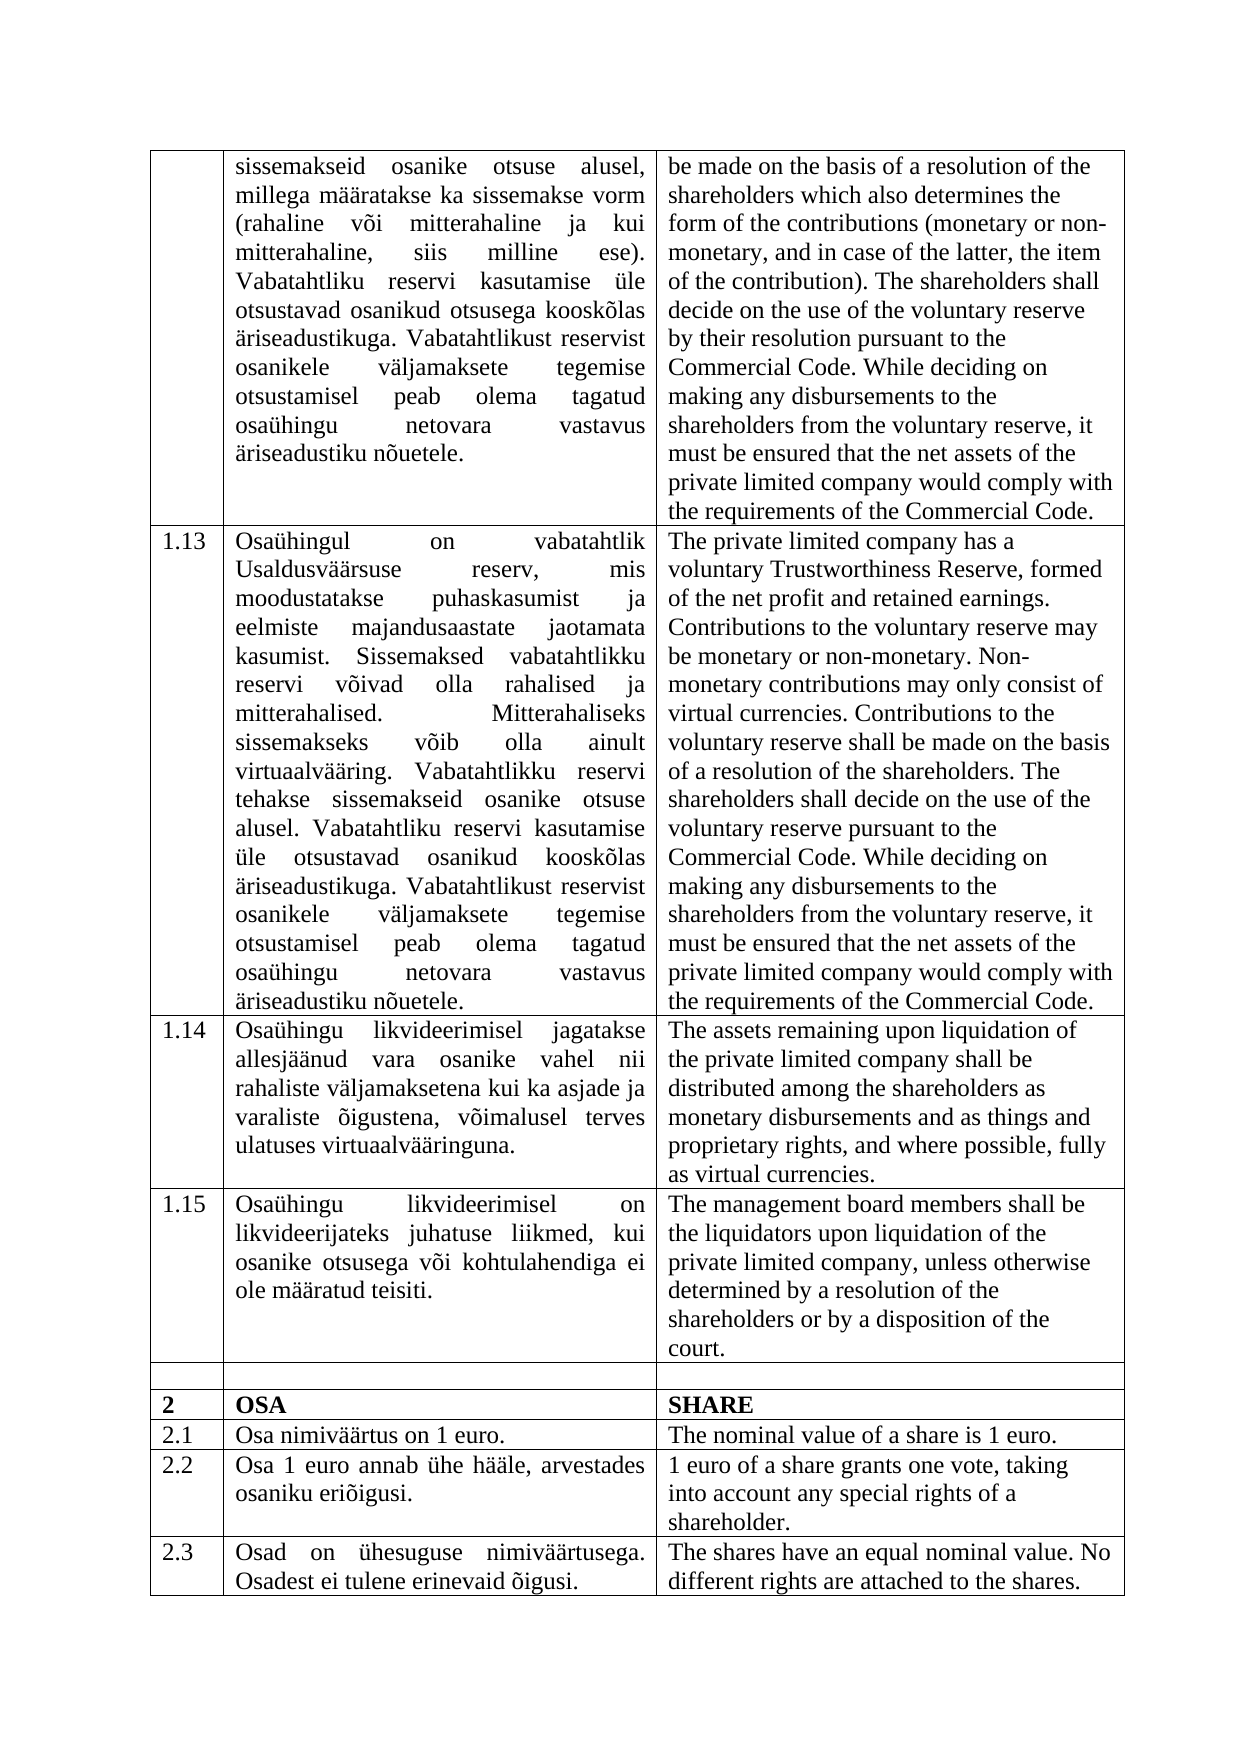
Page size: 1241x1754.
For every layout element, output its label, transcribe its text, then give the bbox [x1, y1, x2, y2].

table_cell [657, 1363, 1124, 1389]
table_cell Osa nimiväärtus on 1 euro. [224, 1420, 656, 1449]
table_cell Osaühingu likvideerimisel on likvideerijateks juhatuse liikmed, kui osanike otsusega või kohtulahendiga ei ole määratud teisiti. [224, 1189, 656, 1362]
table_cell [151, 151, 223, 525]
table_cell 2.2 [151, 1450, 223, 1536]
table_cell [151, 1363, 223, 1389]
table_cell The shares have an equal nominal value. No different rights are attached to the shares. [657, 1537, 1124, 1594]
table_cell 1.15 [151, 1189, 223, 1362]
table_cell 1.14 [151, 1016, 223, 1188]
table_cell Osaühingu likvideerimisel jagatakse allesjäänud vara osanike vahel nii rahaliste väljamaksetena kui ka asjade ja varaliste õigustena, võimalusel terves ulatuses virtuaalvääringuna. [224, 1016, 656, 1188]
table_cell Osad on ühesuguse nimiväärtusega. Osadest ei tulene erinevaid õigusi. [224, 1537, 656, 1594]
table_cell 2.1 [151, 1420, 223, 1449]
table_cell 1 euro of a share grants one vote, taking into account any special rights of a shareholder. [657, 1450, 1124, 1536]
table_cell be made on the basis of a resolution of the shareholders which also determines the form of the contributions (monetary or non-monetary, and in case of the latter, the item of the contribution). The shareholders shall decide on the use of the voluntary reserve by their resolution pursuant to the Commercial Code. While deciding on making any disbursements to the shareholders from the voluntary reserve, it must be ensured that the net assets of the private limited company would comply with the requirements of the Commercial Code. [657, 151, 1124, 525]
table_cell SHARE [657, 1390, 1124, 1419]
table_cell 2.3 [151, 1537, 223, 1594]
table_cell [224, 1363, 656, 1389]
table_cell The nominal value of a share is 1 euro. [657, 1420, 1124, 1449]
table_cell Osaühingul on vabatahtlik Usaldusväärsuse reserv, mis moodustatakse puhaskasumist ja eelmiste majandusaastate jaotamata kasumist. Sissemaksed vabatahtlikku reservi võivad olla rahalised ja mitterahalised. Mitterahaliseks sissemakseks võib olla ainult virtuaalvääring. Vabatahtlikku reservi tehakse sissemakseid osanike otsuse alusel. Vabatahtliku reservi kasutamise üle otsustavad osanikud kooskõlas äriseadustikuga. Vabatahtlikust reservist osanikele väljamaksete tegemise otsustamisel peab olema tagatud osaühingu netovara vastavus äriseadustiku nõuetele. [224, 526, 656, 1014]
table_cell The private limited company has a voluntary Trustworthiness Reserve, formed of the net profit and retained earnings. Contributions to the voluntary reserve may be monetary or non-monetary. Non-monetary contributions may only consist of virtual currencies. Contributions to the voluntary reserve shall be made on the basis of a resolution of the shareholders. The shareholders shall decide on the use of the voluntary reserve pursuant to the Commercial Code. While deciding on making any disbursements to the shareholders from the voluntary reserve, it must be ensured that the net assets of the private limited company would comply with the requirements of the Commercial Code. [657, 526, 1124, 1014]
table_cell 2 [151, 1390, 223, 1419]
table_cell 1.13 [151, 526, 223, 1014]
table_cell Osa 1 euro annab ühe hääle, arvestades osaniku eriõigusi. [224, 1450, 656, 1536]
table_cell sissemakseid osanike otsuse alusel, millega määratakse ka sissemakse vorm (rahaline või mitterahaline ja kui mitterahaline, siis milline ese). Vabatahtliku reservi kasutamise üle otsustavad osanikud otsusega kooskõlas äriseadustikuga. Vabatahtlikust reservist osanikele väljamaksete tegemise otsustamisel peab olema tagatud osaühingu netovara vastavus äriseadustiku nõuetele. [224, 151, 656, 525]
table_cell OSA [224, 1390, 656, 1419]
table_cell The management board members shall be the liquidators upon liquidation of the private limited company, unless otherwise determined by a resolution of the shareholders or by a disposition of the court. [657, 1189, 1124, 1362]
table_cell The assets remaining upon liquidation of the private limited company shall be distributed among the shareholders as monetary disbursements and as things and proprietary rights, and where possible, fully as virtual currencies. [657, 1016, 1124, 1188]
